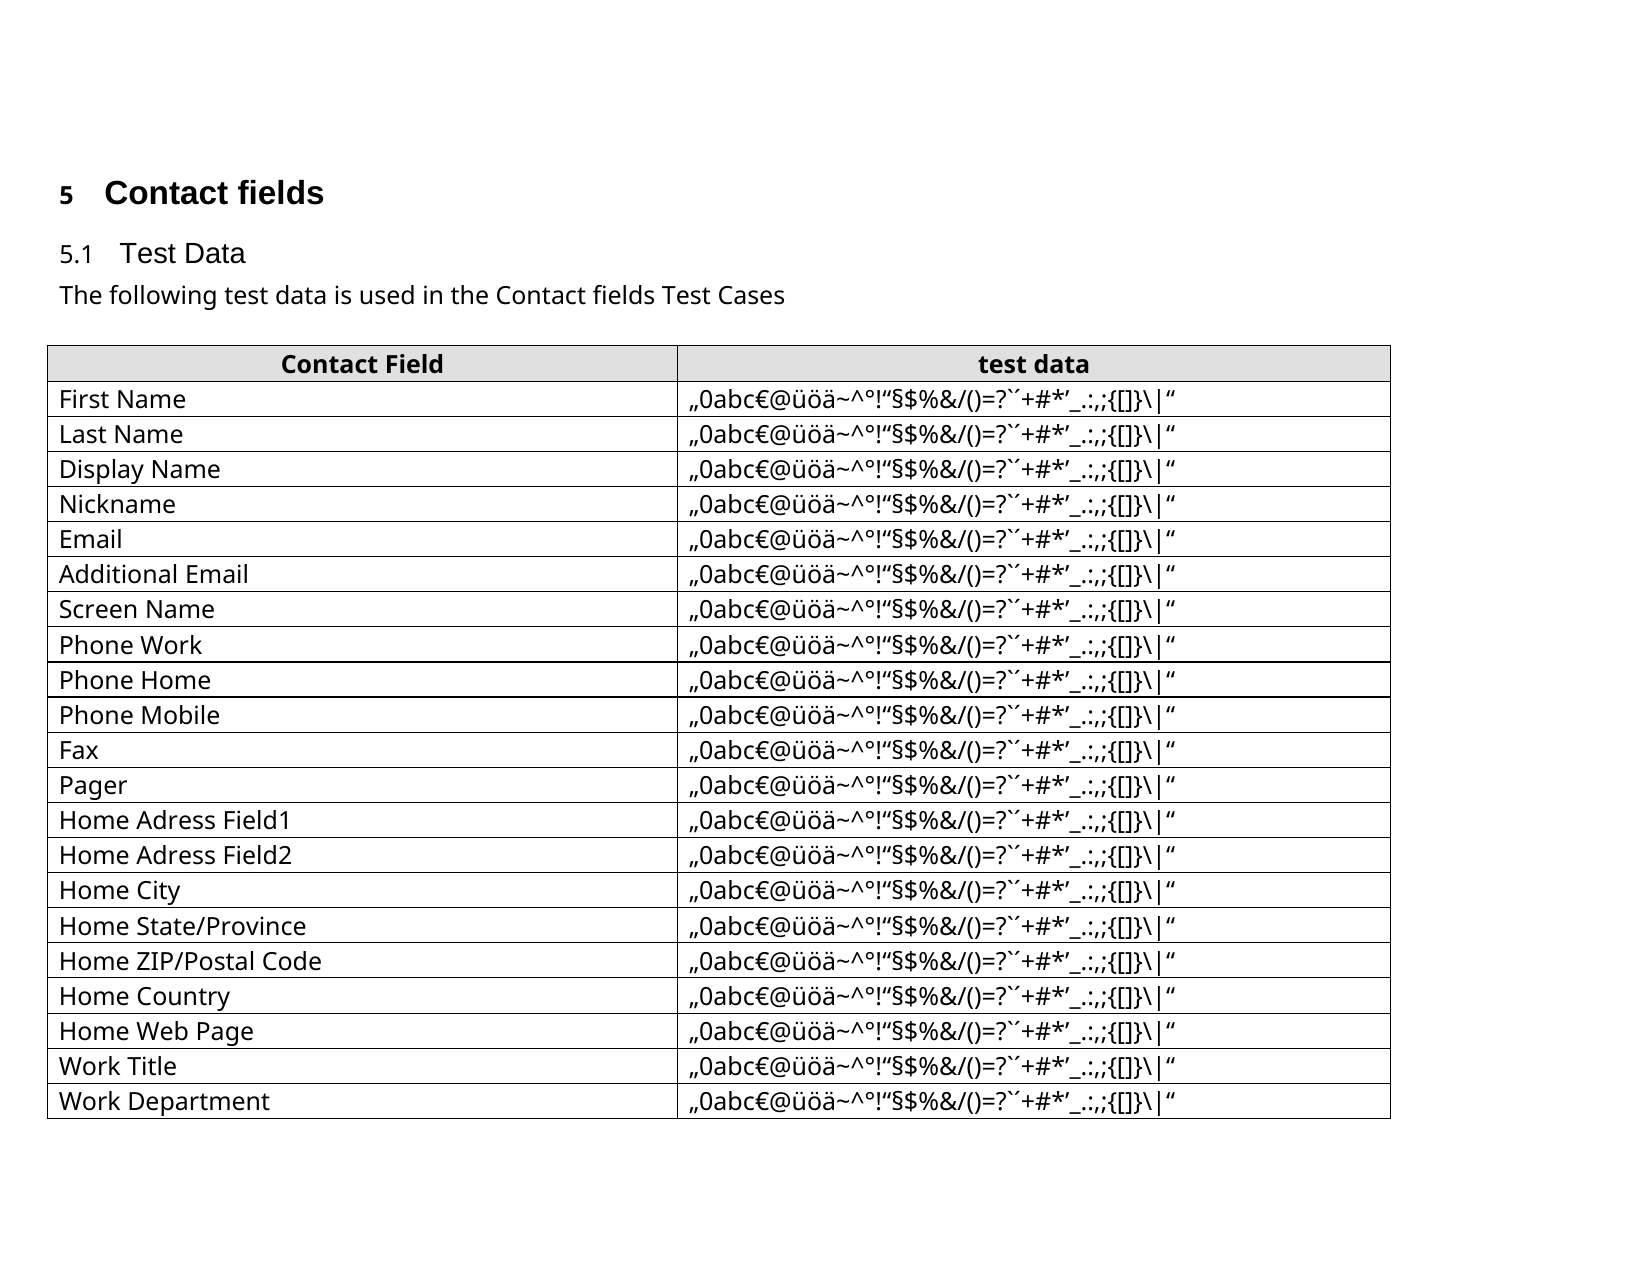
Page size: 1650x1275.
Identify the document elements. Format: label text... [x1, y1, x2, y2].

table_header Contact Field [48, 346, 677, 381]
table_cell Phone Work [48, 627, 677, 661]
table_cell Fax [48, 733, 677, 767]
table_cell „0abc€@üöä~^°!“§$%&/()=?`´+#*’_.:,;{[]}\|“ [678, 557, 1390, 591]
table_cell „0abc€@üöä~^°!“§$%&/()=?`´+#*’_.:,;{[]}\|“ [678, 1084, 1390, 1118]
subtitle Test Data [59, 236, 1591, 271]
table_cell Additional Email [48, 557, 677, 591]
table_cell Email [48, 522, 677, 556]
table_cell Last Name [48, 417, 677, 451]
table_cell „0abc€@üöä~^°!“§$%&/()=?`´+#*’_.:,;{[]}\|“ [678, 1049, 1390, 1083]
table_cell Work Title [48, 1049, 677, 1083]
table_cell Home Adress Field2 [48, 838, 677, 872]
table_cell Home Country [48, 978, 677, 1012]
table_cell „0abc€@üöä~^°!“§$%&/()=?`´+#*’_.:,;{[]}\|“ [678, 522, 1390, 556]
table_cell „0abc€@üöä~^°!“§$%&/()=?`´+#*’_.:,;{[]}\|“ [678, 382, 1390, 416]
table_cell „0abc€@üöä~^°!“§$%&/()=?`´+#*’_.:,;{[]}\|“ [678, 1014, 1390, 1047]
table_cell „0abc€@üöä~^°!“§$%&/()=?`´+#*’_.:,;{[]}\|“ [678, 838, 1390, 872]
table_cell Work Department [48, 1084, 677, 1118]
table_cell First Name [48, 382, 677, 416]
table_cell Phone Mobile [48, 698, 677, 732]
table_cell Home ZIP/Postal Code [48, 943, 677, 977]
table_cell „0abc€@üöä~^°!“§$%&/()=?`´+#*’_.:,;{[]}\|“ [678, 943, 1390, 977]
table_cell „0abc€@üöä~^°!“§$%&/()=?`´+#*’_.:,;{[]}\|“ [678, 452, 1390, 486]
table_cell „0abc€@üöä~^°!“§$%&/()=?`´+#*’_.:,;{[]}\|“ [678, 592, 1390, 626]
table_cell Home Web Page [48, 1014, 677, 1047]
table_cell „0abc€@üöä~^°!“§$%&/()=?`´+#*’_.:,;{[]}\|“ [678, 908, 1390, 942]
table_cell Phone Home [48, 663, 677, 696]
table_cell Home City [48, 873, 677, 907]
table_cell Home Adress Field1 [48, 803, 677, 837]
table_cell „0abc€@üöä~^°!“§$%&/()=?`´+#*’_.:,;{[]}\|“ [678, 978, 1390, 1012]
subtitle Contact fields [59, 173, 1591, 211]
table_cell „0abc€@üöä~^°!“§$%&/()=?`´+#*’_.:,;{[]}\|“ [678, 873, 1390, 907]
table_cell Home State/Province [48, 908, 677, 942]
table_cell „0abc€@üöä~^°!“§$%&/()=?`´+#*’_.:,;{[]}\|“ [678, 768, 1390, 802]
table_cell „0abc€@üöä~^°!“§$%&/()=?`´+#*’_.:,;{[]}\|“ [678, 698, 1390, 732]
table_cell „0abc€@üöä~^°!“§$%&/()=?`´+#*’_.:,;{[]}\|“ [678, 733, 1390, 767]
table_cell „0abc€@üöä~^°!“§$%&/()=?`´+#*’_.:,;{[]}\|“ [678, 663, 1390, 696]
table_cell Pager [48, 768, 677, 802]
table_cell „0abc€@üöä~^°!“§$%&/()=?`´+#*’_.:,;{[]}\|“ [678, 803, 1390, 837]
text The following test data is used in the Contact fields Test Cases [59, 277, 1591, 311]
table_cell „0abc€@üöä~^°!“§$%&/()=?`´+#*’_.:,;{[]}\|“ [678, 417, 1390, 451]
table_cell „0abc€@üöä~^°!“§$%&/()=?`´+#*’_.:,;{[]}\|“ [678, 627, 1390, 661]
table_cell Screen Name [48, 592, 677, 626]
table_cell „0abc€@üöä~^°!“§$%&/()=?`´+#*’_.:,;{[]}\|“ [678, 487, 1390, 521]
table_cell Nickname [48, 487, 677, 521]
table_header test data [678, 346, 1390, 381]
table_cell Display Name [48, 452, 677, 486]
